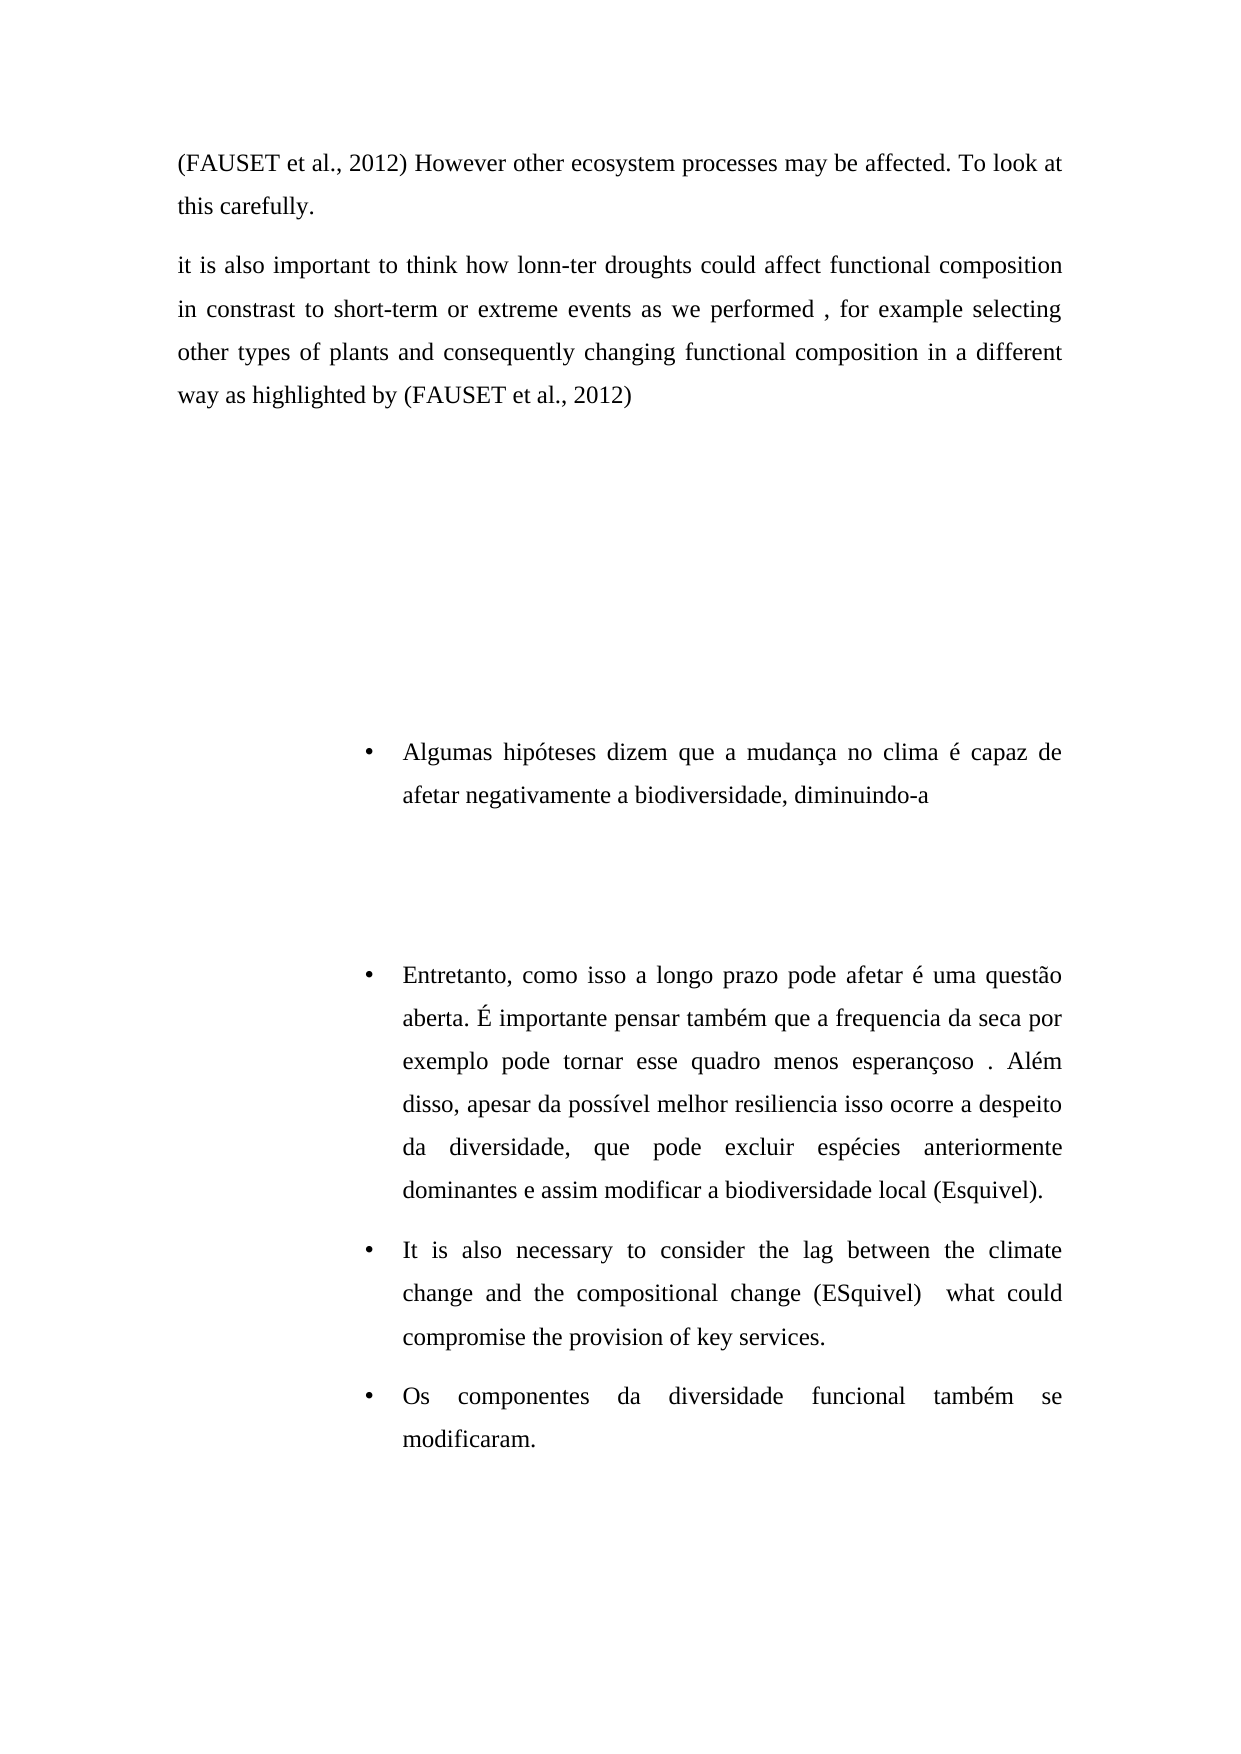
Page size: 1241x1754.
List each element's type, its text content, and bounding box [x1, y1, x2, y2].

text (FAUSET et al., 2012)⁠ However other ecosystem processes may be affected. To look at this carefully. [142, 148, 1063, 219]
list Entretanto, como isso a longo prazo pode afetar é uma questão aberta. É importante pensar também que a frequencia da seca por exemplo pode tornar esse quadro menos esperançoso . Além disso, apesar da possível melhor resiliencia isso ocorre a despeito da diversidade, que pode excluir espécies anteriormente dominantes e assim modificar a biodiversidade local (Esquivel). [365, 960, 1063, 1204]
text it is also important to think how lonn-ter droughts could affect functional composition in constrast to short-term or extreme events as we performed , for example selecting other types of plants and consequently changing functional composition in a different way as highlighted by (FAUSET et al., 2012)⁠ [142, 251, 1063, 409]
list Algumas hipóteses dizem que a mudança no clima é capaz de afetar negativamente a biodiversidade, diminuindo-a [365, 737, 1063, 809]
list It is also necessary to consider the lag between the climate change and the compositional change (ESquivel) what could compromise the provision of key services. [365, 1235, 1063, 1350]
list Os componentes da diversidade funcional também se modificaram. [365, 1381, 1063, 1453]
